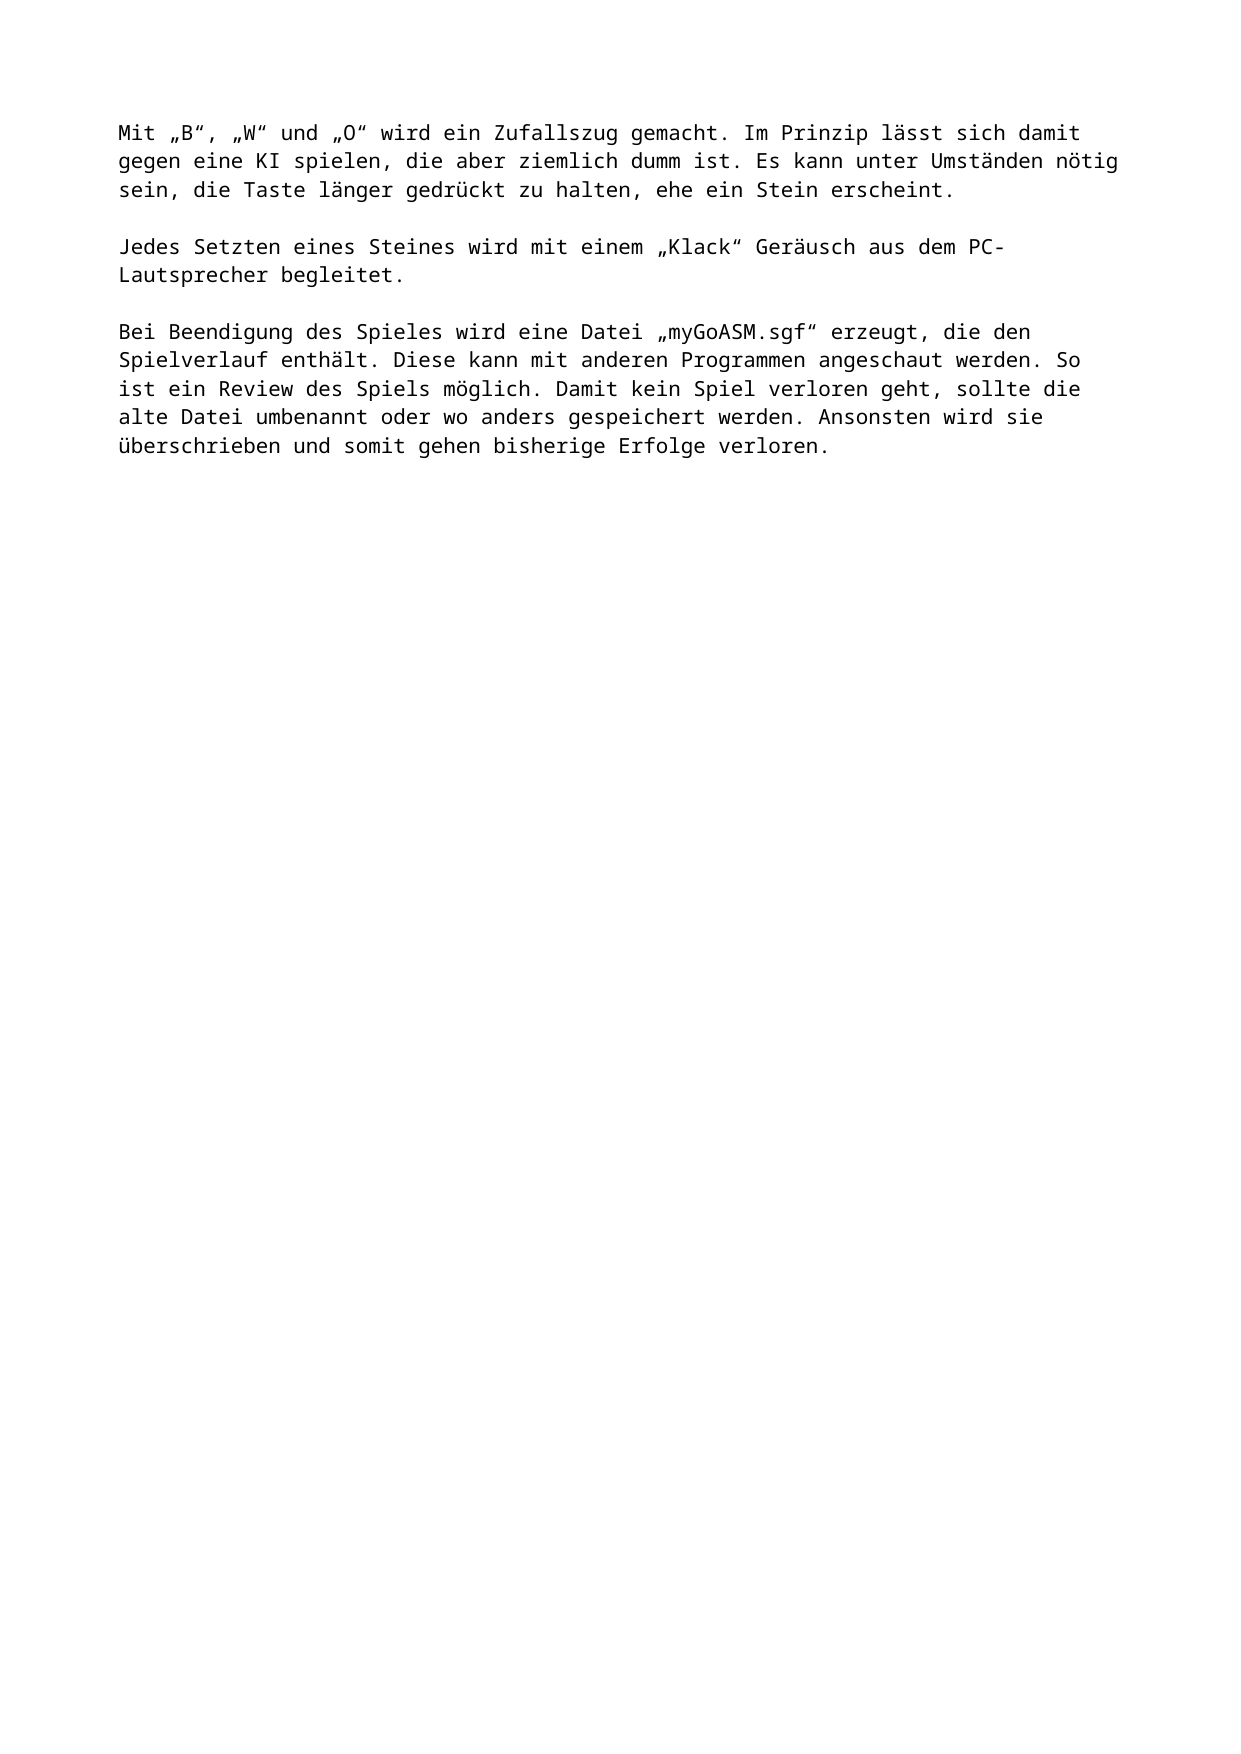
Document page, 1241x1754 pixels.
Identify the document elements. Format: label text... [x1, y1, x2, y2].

text Bei Beendigung des Spieles wird eine Datei „myGoASM.sgf“ erzeugt, die den Spielverlauf enthält. Diese kann mit anderen Programmen angeschaut werden. So ist ein Review des Spiels möglich. Damit kein Spiel verloren geht, sollte die alte Datei umbenannt oder wo anders gespeichert werden. Ansonsten wird sie überschrieben und somit gehen bisherige Erfolge verloren. [118, 317, 1122, 459]
text Jedes Setzten eines Steines wird mit einem „Klack“ Geräusch aus dem PC-Lautsprecher begleitet. [118, 232, 1122, 289]
text Mit „B“, „W“ und „O“ wird ein Zufallszug gemacht. Im Prinzip lässt sich damit gegen eine KI spielen, die aber ziemlich dumm ist. Es kann unter Umständen nötig sein, die Taste länger gedrückt zu halten, ehe ein Stein erscheint. [118, 118, 1122, 203]
